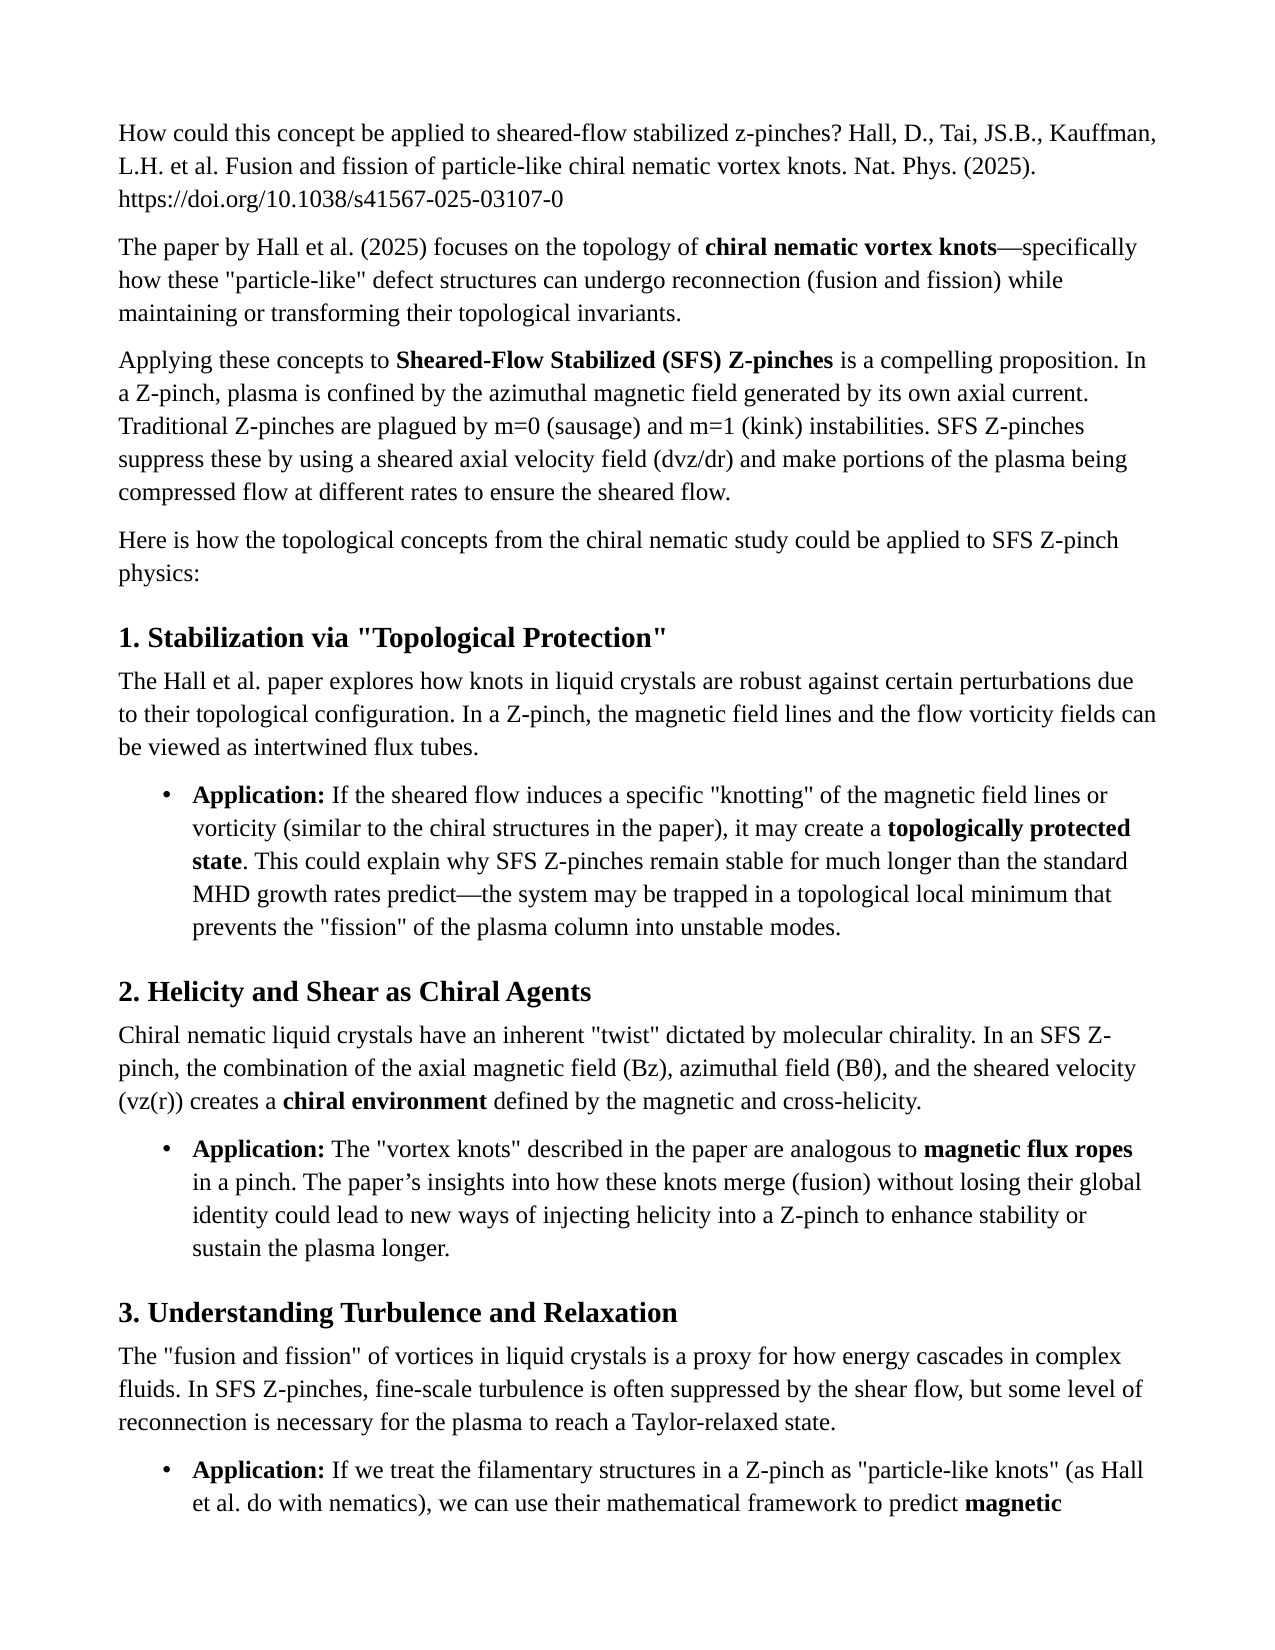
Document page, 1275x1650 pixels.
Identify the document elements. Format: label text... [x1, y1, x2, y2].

text Chiral nematic liquid crystals have an inherent "twist" dictated by molecular chirality. In an SFS Z-pinch, the combination of the axial magnetic field (Bz), azimuthal field (Bθ), and the sheared velocity (vz(r)) creates a chiral environment defined by the magnetic and cross-helicity. [118, 1020, 1157, 1115]
subtitle 3. Understanding Turbulence and Relaxation [118, 1295, 1157, 1329]
subtitle 2. Helicity and Shear as Chiral Agents [118, 974, 1157, 1008]
text Applying these concepts to Sheared-Flow Stabilized (SFS) Z-pinches is a compelling proposition. In a Z-pinch, plasma is confined by the azimuthal magnetic field generated by its own axial current. Traditional Z-pinches are plagued by m=0 (sausage) and m=1 (kink) instabilities. SFS Z-pinches suppress these by using a sheared axial velocity field (dvz/dr) and make portions of the plasma being compressed flow at different rates to ensure the sheared flow. [118, 345, 1157, 506]
list Application: If we treat the filamentary structures in a Z-pinch as "particle-like knots" (as Hall et al. do with nematics), we can use their mathematical framework to predict magnetic [162, 1455, 1157, 1517]
list Application: The "vortex knots" described in the paper are analogous to magnetic flux ropes in a pinch. The paper’s insights into how these knots merge (fusion) without losing their global identity could lead to new ways of injecting helicity into a Z-pinch to enhance stability or sustain the plasma longer. [162, 1134, 1157, 1262]
text The "fusion and fission" of vortices in liquid crystals is a proxy for how energy cascades in complex fluids. In SFS Z-pinches, fine-scale turbulence is often suppressed by the shear flow, but some level of reconnection is necessary for the plasma to reach a Taylor-relaxed state. [118, 1341, 1157, 1436]
text How could this concept be applied to sheared-flow stabilized z-pinches? Hall, D., Tai, JS.B., Kauffman, L.H. et al. Fusion and fission of particle-like chiral nematic vortex knots. Nat. Phys. (2025). https://doi.org/10.1038/s41567-025-03107-0 [118, 118, 1157, 213]
text The paper by Hall et al. (2025) focuses on the topology of chiral nematic vortex knots—specifically how these "particle-like" defect structures can undergo reconnection (fusion and fission) while maintaining or transforming their topological invariants. [118, 232, 1157, 327]
text Here is how the topological concepts from the chiral nematic study could be applied to SFS Z-pinch physics: [118, 525, 1157, 587]
list Application: If the sheared flow induces a specific "knotting" of the magnetic field lines or vorticity (similar to the chiral structures in the paper), it may create a topologically protected state. This could explain why SFS Z-pinches remain stable for much longer than the standard MHD growth rates predict—the system may be trapped in a topological local minimum that prevents the "fission" of the plasma column into unstable modes. [162, 780, 1157, 941]
subtitle 1. Stabilization via "Topological Protection" [118, 620, 1157, 654]
text The Hall et al. paper explores how knots in liquid crystals are robust against certain perturbations due to their topological configuration. In a Z-pinch, the magnetic field lines and the flow vorticity fields can be viewed as intertwined flux tubes. [118, 666, 1157, 761]
